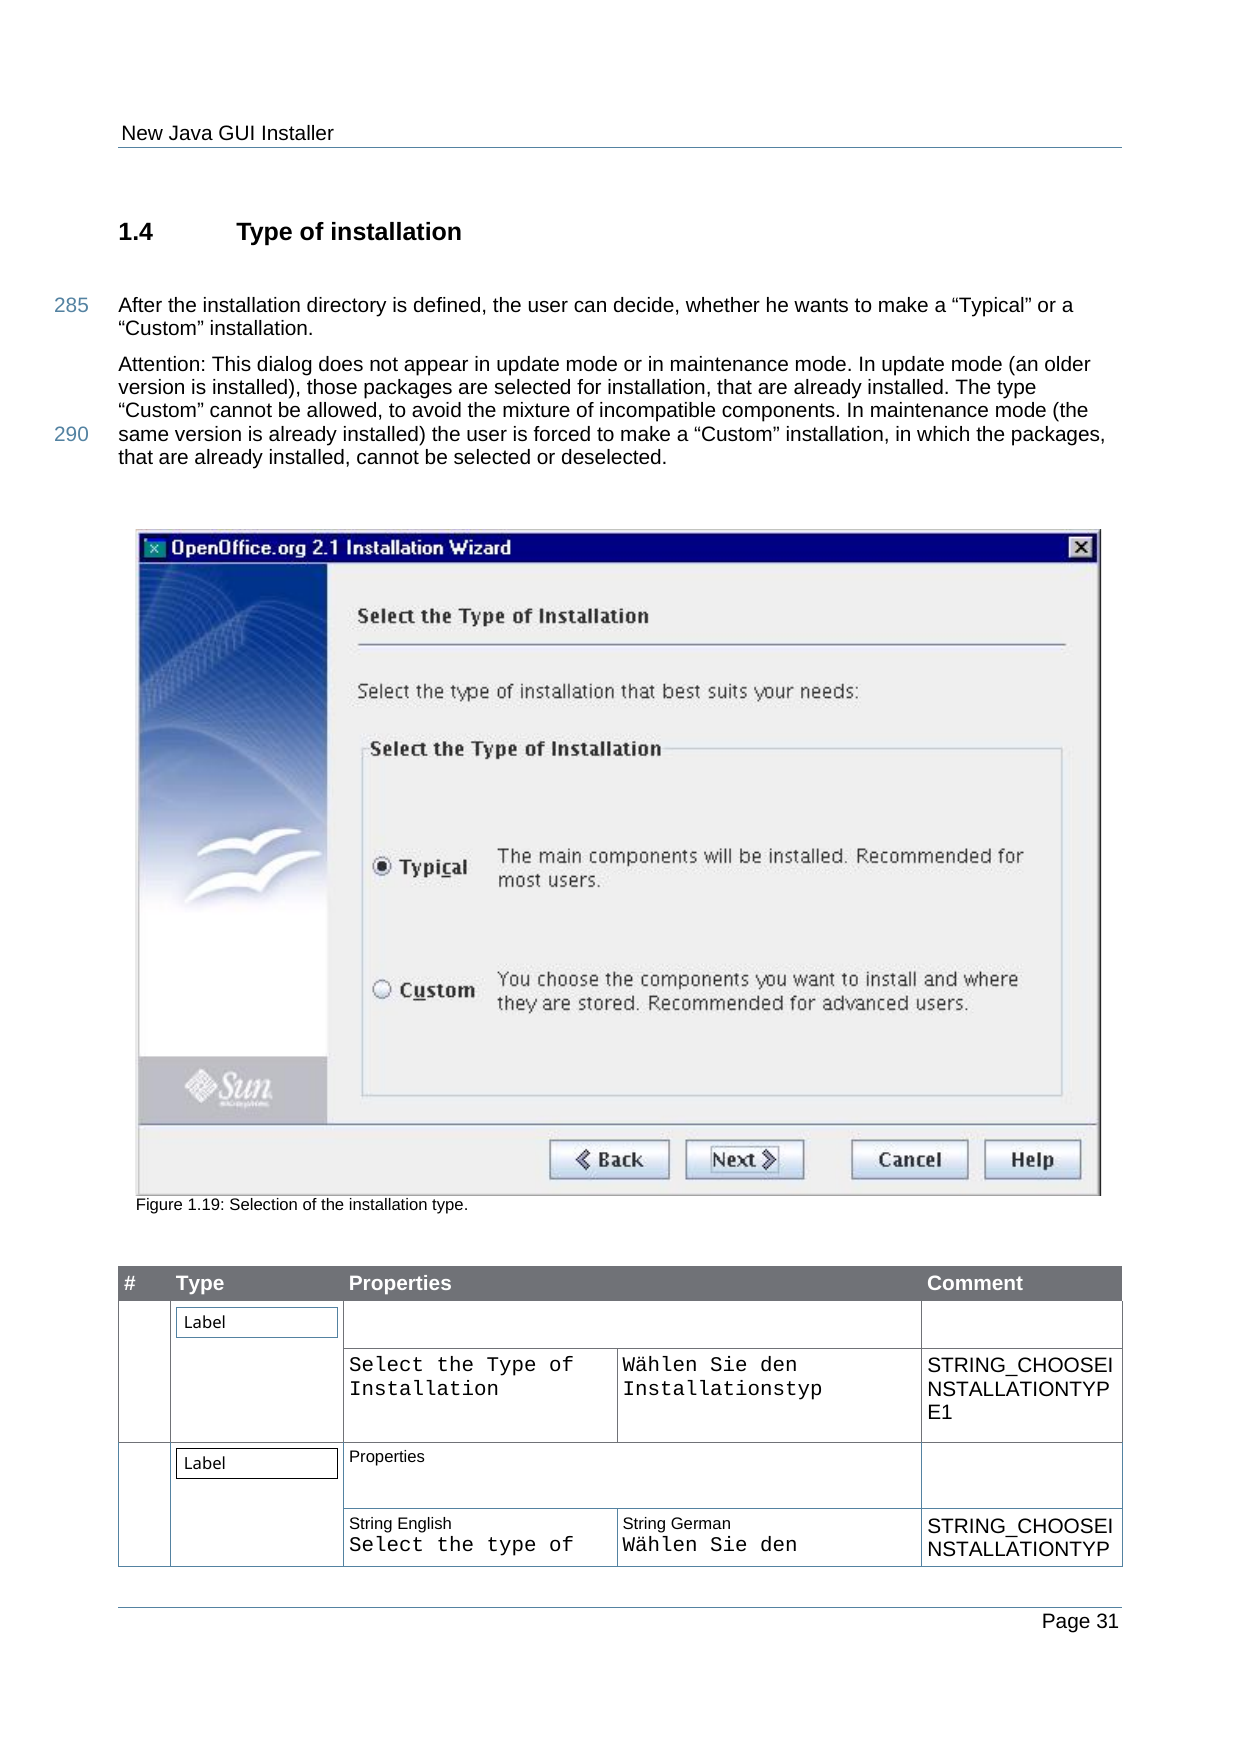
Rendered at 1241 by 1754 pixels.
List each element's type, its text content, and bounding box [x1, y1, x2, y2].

table_header [922, 1443, 1122, 1508]
table_cell <#> [119, 1443, 170, 1566]
text Figure 1.19: Selection of the installation type. [136, 1196, 1101, 1214]
table_header [922, 1301, 1122, 1348]
table_header [344, 1301, 921, 1348]
table_header Comment [921, 1266, 1122, 1301]
table_header Properties [343, 1266, 921, 1301]
table_cell [171, 1301, 343, 1442]
text After the installation directory is defined, the user can decide, whether he wants to make a “Typical” or a “Custom” installation. [118, 293, 1122, 340]
table_header Properties [344, 1443, 921, 1508]
table_cell STRING_CHOOSEINSTALLATIONTYP [922, 1509, 1122, 1566]
table_cell [171, 1443, 343, 1566]
table_cell Wählen Sie den Installationstyp [618, 1349, 921, 1442]
table_cell String German Wählen Sie den [618, 1509, 921, 1566]
table_cell <#> [119, 1301, 170, 1442]
table_header # [118, 1266, 170, 1301]
text Attention: This dialog does not appear in update mode or in maintenance mode. In update mode (an older version is installed), those packages are selected for installation, that are already installed. The type “Custom” cannot be allowed, to avoid the mixture of incompatible components. In maintenance mode (the same version is already installed) the user is forced to make a “Custom” installation, in which the packages, that are already installed, cannot be selected or deselected. [118, 352, 1122, 469]
subtitle Type of installation [118, 218, 1122, 246]
table_cell String English Select the type of [344, 1509, 617, 1566]
table_cell STRING_CHOOSEINSTALLATIONTYPE1 [922, 1349, 1122, 1442]
table_header Type [170, 1266, 343, 1301]
table_cell Select the Type of Installation [344, 1349, 617, 1442]
